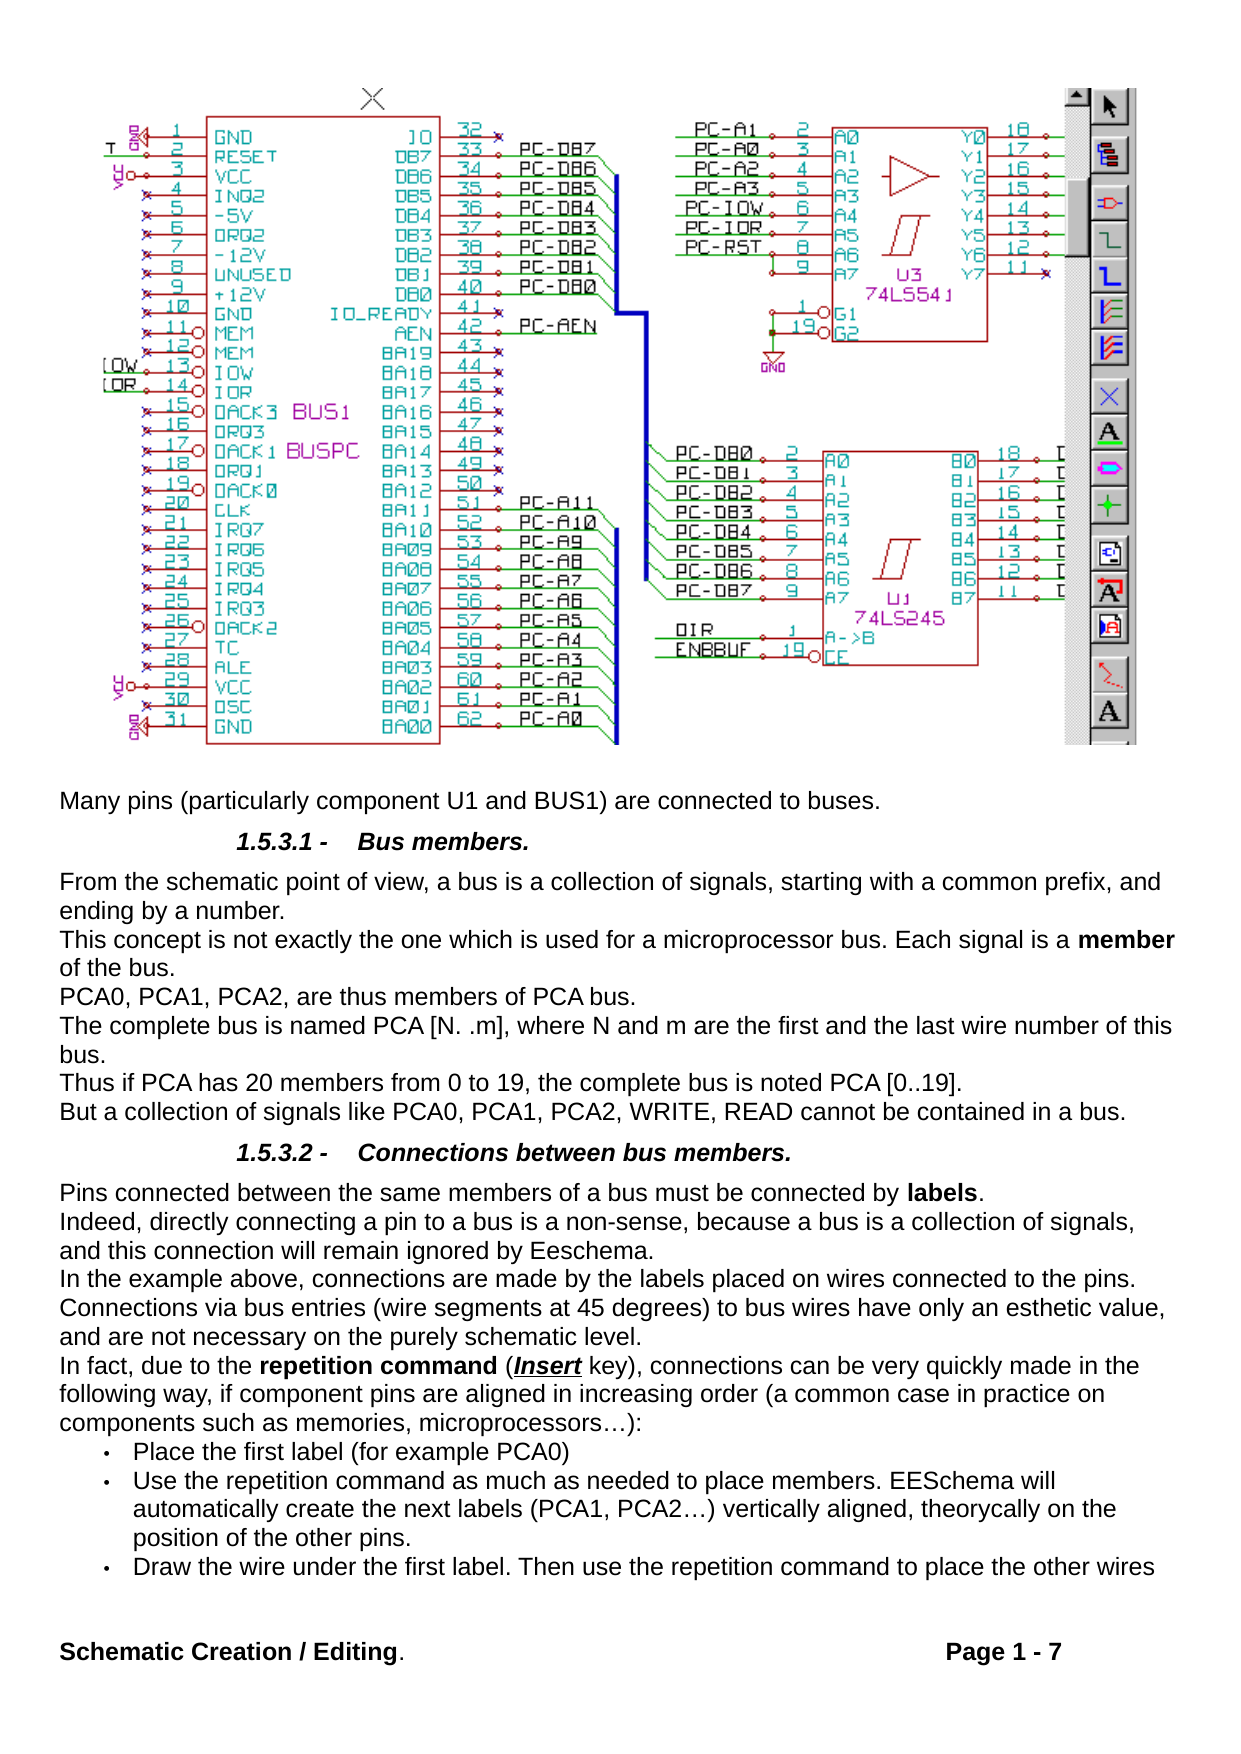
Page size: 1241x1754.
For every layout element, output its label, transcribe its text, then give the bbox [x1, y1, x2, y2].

text In the example above, connections are made by the labels placed on wires connected to the pins. [59, 1264, 1181, 1293]
text Indeed, directly connecting a pin to a bus is a non-sense, because a bus is a collection of signals, and this connection will remain ignored by Eeschema. [59, 1207, 1181, 1264]
text PCA0, PCA1, PCA2, are thus members of PCA bus. [59, 982, 1181, 1011]
text Pins connected between the same members of a bus must be connected by labels. [59, 1178, 1181, 1207]
text From the schematic point of view, a bus is a collection of signals, starting with a common prefix, and ending by a number. [59, 867, 1181, 924]
text This concept is not exactly the one which is used for a microprocessor bus. Each signal is a member of the bus. [59, 924, 1181, 982]
list Draw the wire under the first label. Then use the repetition command to place the other wires [103, 1552, 1181, 1581]
subtitle Connections between bus members. [236, 1138, 1181, 1166]
text Thus if PCA has 20 members from 0 to 19, the complete bus is noted PCA [0..19]. [59, 1068, 1181, 1097]
list Use the repetition command as much as needed to place members. EESchema will automatically create the next labels (PCA1, PCA2…) vertically aligned, theorycally on the position of the other pins. [103, 1466, 1181, 1552]
list Place the first label (for example PCA0) [103, 1437, 1181, 1466]
text Connections via bus entries (wire segments at 45 degrees) to bus wires have only an esthetic value, and are not necessary on the purely schematic level. [59, 1293, 1181, 1351]
text But a collection of signals like PCA0, PCA1, PCA2, WRITE, READ cannot be contained in a bus. [59, 1097, 1181, 1126]
text In fact, due to the repetition command (Insert key), connections can be very quickly made in the following way, if component pins are aligned in increasing order (a common case in practice on components such as memories, microprocessors…): [59, 1351, 1181, 1437]
subtitle Bus members. [236, 827, 1181, 855]
text The complete bus is named PCA [N. .m], where N and m are the first and the last wire number of this bus. [59, 1011, 1181, 1068]
text Many pins (particularly component U1 and BUS1) are connected to buses. [59, 786, 1181, 815]
